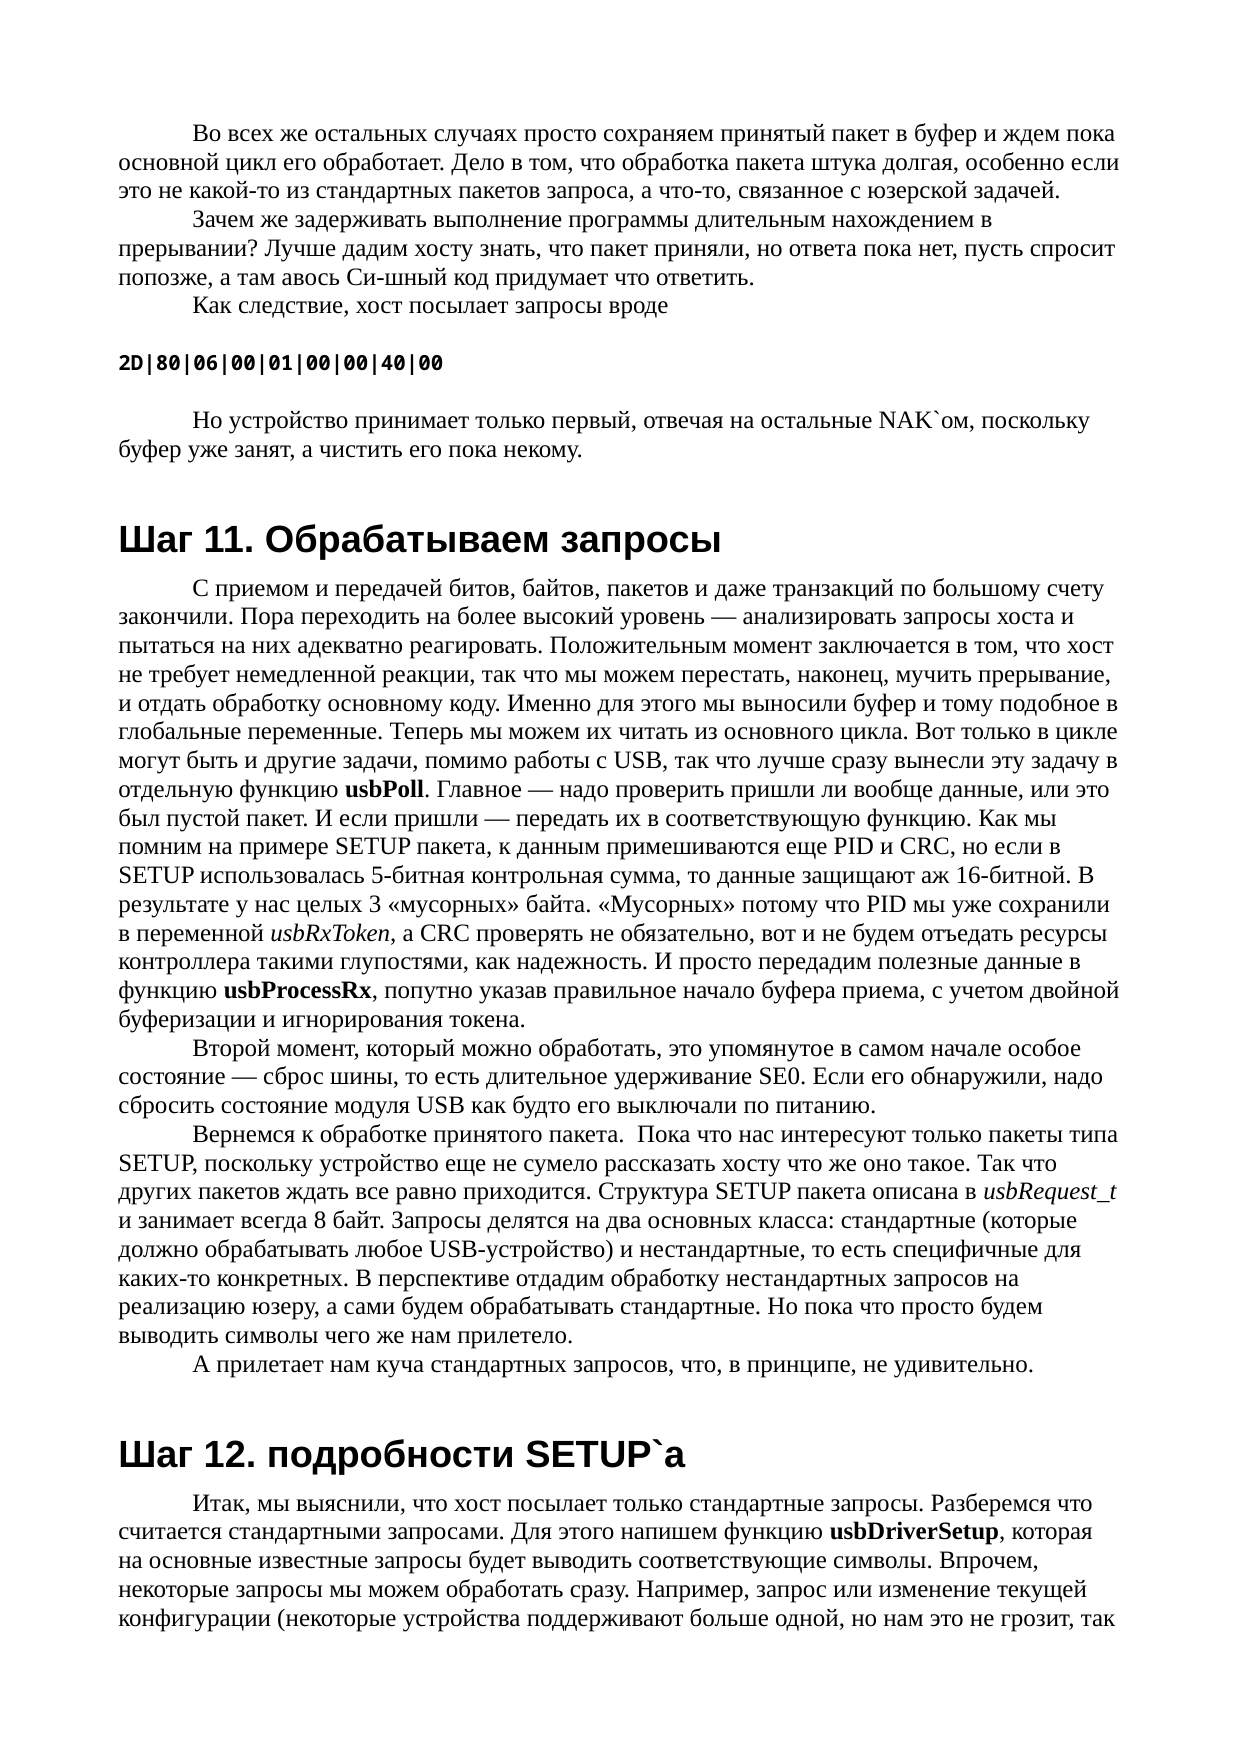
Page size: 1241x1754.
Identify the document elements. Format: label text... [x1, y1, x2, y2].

text Как следствие, хост посылает запросы вроде [118, 291, 1122, 319]
text Итак, мы выяснили, что хост посылает только стандартные запросы. Разберемся что считается стандартными запросами. Для этого напишем функцию usbDriverSetup, которая на основные известные запросы будет выводить соответствующие символы. Впрочем, некоторые запросы мы можем обработать сразу. Например, запрос или изменение текущей конфигурации (некоторые устройства поддерживают больше одной, но нам это не грозит, так [118, 1488, 1122, 1631]
text С приемом и передачей битов, байтов, пакетов и даже транзакций по большому счету закончили. Пора переходить на более высокий уровень — анализировать запросы хоста и пытаться на них адекватно реагировать. Положительным момент заключается в том, что хост не требует немедленной реакции, так что мы можем перестать, наконец, мучить прерывание, и отдать обработку основному коду. Именно для этого мы выносили буфер и тому подобное в глобальные переменные. Теперь мы можем их читать из основного цикла. Вот только в цикле могут быть и другие задачи, помимо работы с USB, так что лучше сразу вынесли эту задачу в отдельную функцию usbPoll. Главное — надо проверить пришли ли вообще данные, или это был пустой пакет. И если пришли — передать их в соответствующую функцию. Как мы помним на примере SETUP пакета, к данным примешиваются еще PID и CRC, но если в SETUP использовалась 5-битная контрольная сумма, то данные защищают аж 16-битной. В результате у нас целых 3 «мусорных» байта. «Мусорных» потому что PID мы уже сохранили в переменной usbRxToken, а CRC проверять не обязательно, вот и не будем отъедать ресурсы контроллера такими глупостями, как надежность. И просто передадим полезные данные в функцию usbProcessRx, попутно указав правильное начало буфера приема, с учетом двойной буферизации и игнорирования токена. [118, 573, 1122, 1033]
text 2D|80|06|00|01|00|00|40|00 [118, 348, 1122, 377]
text Во всех же остальных случаях просто сохраняем принятый пакет в буфер и ждем пока основной цикл его обработает. Дело в том, что обработка пакета штука долгая, особенно если это не какой-то из стандартных пакетов запроса, а что-то, связанное с юзерской задачей. Зачем же задерживать выполнение программы длительным нахождением в прерывании? Лучше дадим хосту знать, что пакет приняли, но ответа пока нет, пусть спросит попозже, а там авось Си-шный код придумает что ответить. [118, 118, 1122, 291]
text Но устройство принимает только первый, отвечая на остальные NAK`ом, поскольку буфер уже занят, а чистить его пока некому. [118, 405, 1122, 463]
text Второй момент, который можно обработать, это упомянутое в самом начале особое состояние — сброс шины, то есть длительное удерживание SE0. Если его обнаружили, надо сбросить состояние модуля USB как будто его выключали по питанию. [118, 1033, 1122, 1119]
text Вернемся к обработке принятого пакета. Пока что нас интересуют только пакеты типа SETUP, поскольку устройство еще не сумело рассказать хосту что же оно такое. Так что других пакетов ждать все равно приходится. Структура SETUP пакета описана в usbRequest_t и занимает всегда 8 байт. Запросы делятся на два основных класса: стандартные (которые должно обрабатывать любое USB-устройство) и нестандартные, то есть специфичные для каких-то конкретных. В перспективе отдадим обработку нестандартных запросов на реализацию юзеру, а сами будем обрабатывать стандартные. Но пока что просто будем выводить символы чего же нам прилетело. [118, 1119, 1122, 1349]
subtitle Шаг 11. Обрабатываем запросы [118, 517, 1122, 560]
subtitle Шаг 12. подробности SETUP`а [118, 1431, 1122, 1475]
text А прилетает нам куча стандартных запросов, что, в принципе, не удивительно. [118, 1349, 1122, 1378]
